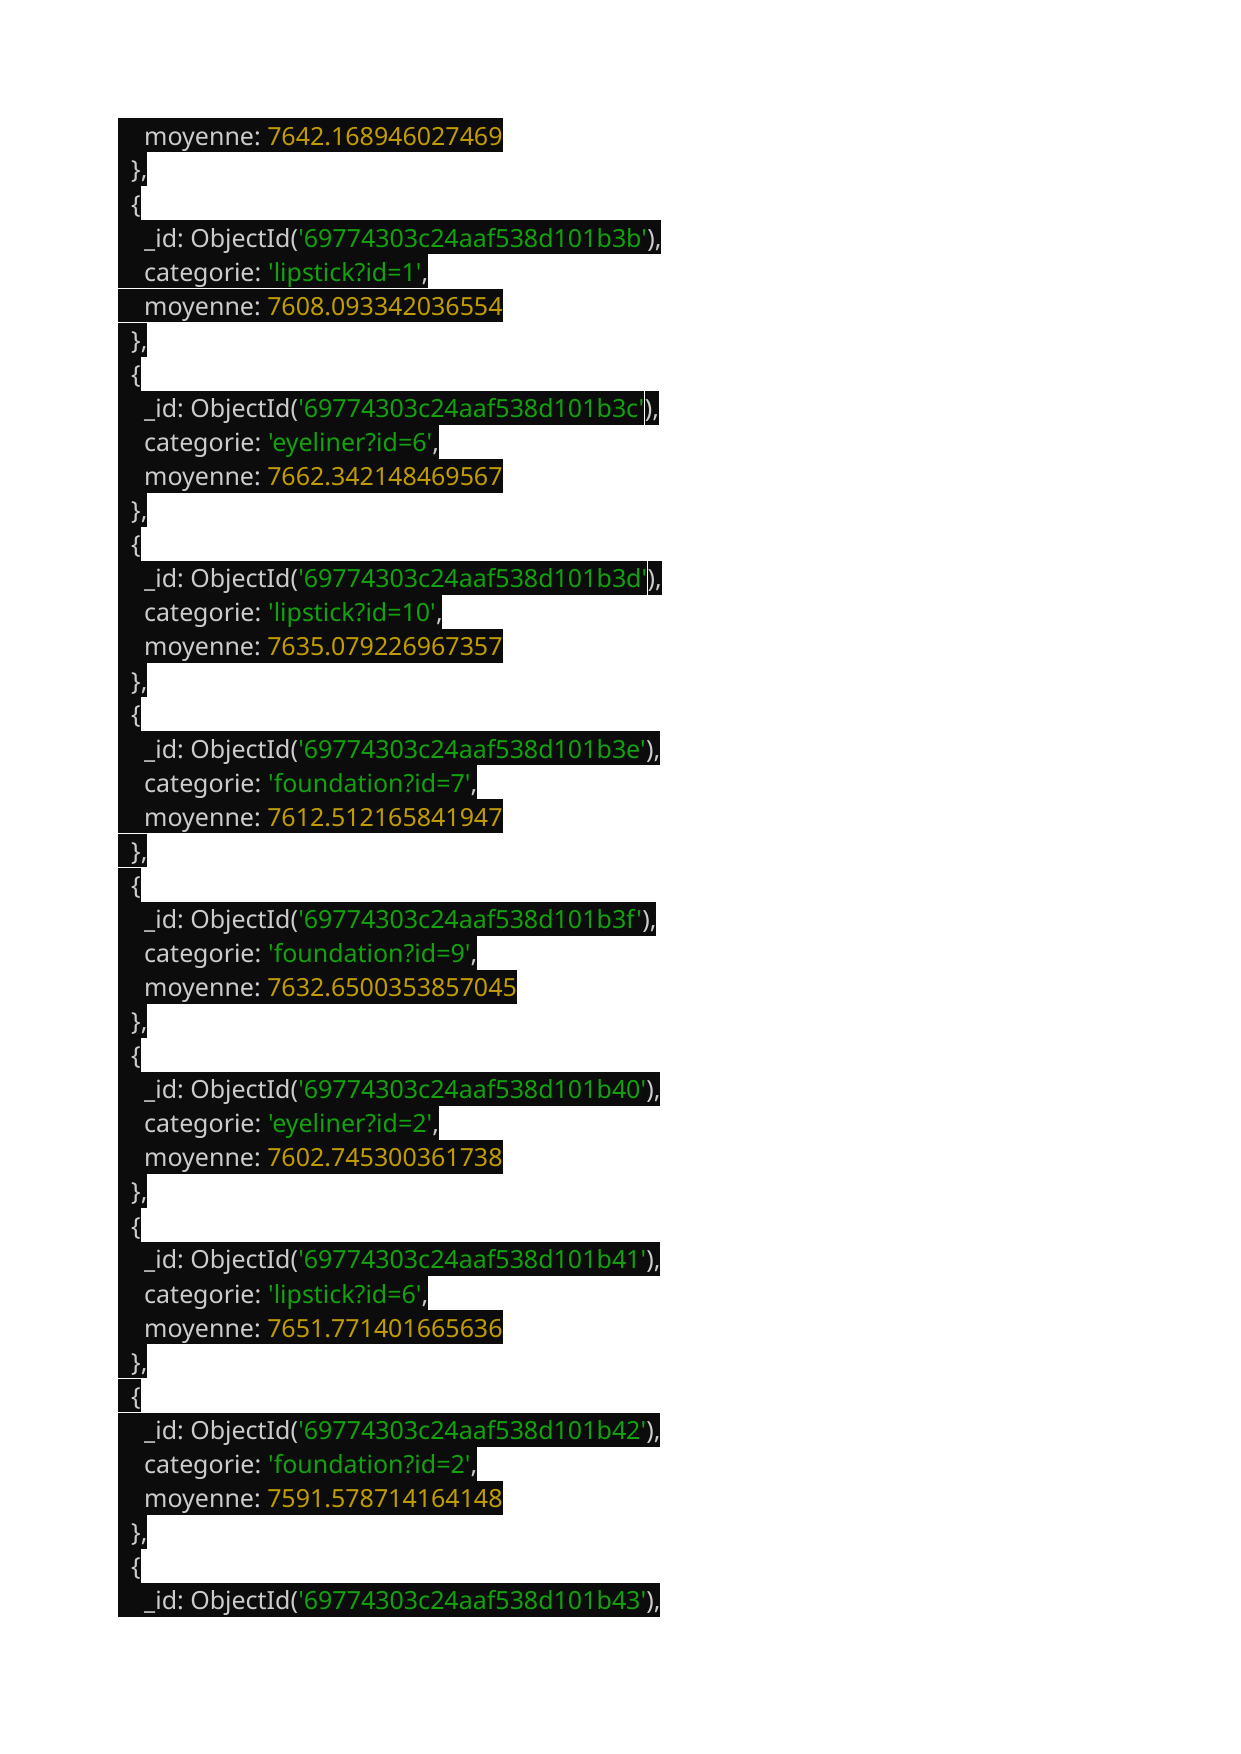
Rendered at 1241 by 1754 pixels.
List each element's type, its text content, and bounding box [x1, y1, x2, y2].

text moyenne: 7642.168946027469 }, { _id: ObjectId('69774303c24aaf538d101b3b'), categorie: 'lipstick?id=1', moyenne: 7608.093342036554 }, { _id: ObjectId('69774303c24aaf538d101b3c'), categorie: 'eyeliner?id=6', moyenne: 7662.342148469567 }, { _id: ObjectId('69774303c24aaf538d101b3d'), categorie: 'lipstick?id=10', moyenne: 7635.079226967357 }, { _id: ObjectId('69774303c24aaf538d101b3e'), categorie: 'foundation?id=7', moyenne: 7612.512165841947 }, { _id: ObjectId('69774303c24aaf538d101b3f'), categorie: 'foundation?id=9', moyenne: 7632.6500353857045 }, { _id: ObjectId('69774303c24aaf538d101b40'), categorie: 'eyeliner?id=2', moyenne: 7602.745300361738 }, { _id: ObjectId('69774303c24aaf538d101b41'), categorie: 'lipstick?id=6', moyenne: 7651.771401665636 }, { _id: ObjectId('69774303c24aaf538d101b42'), categorie: 'foundation?id=2', moyenne: 7591.578714164148 }, { _id: ObjectId('69774303c24aaf538d101b43'), [118, 118, 1122, 1617]
